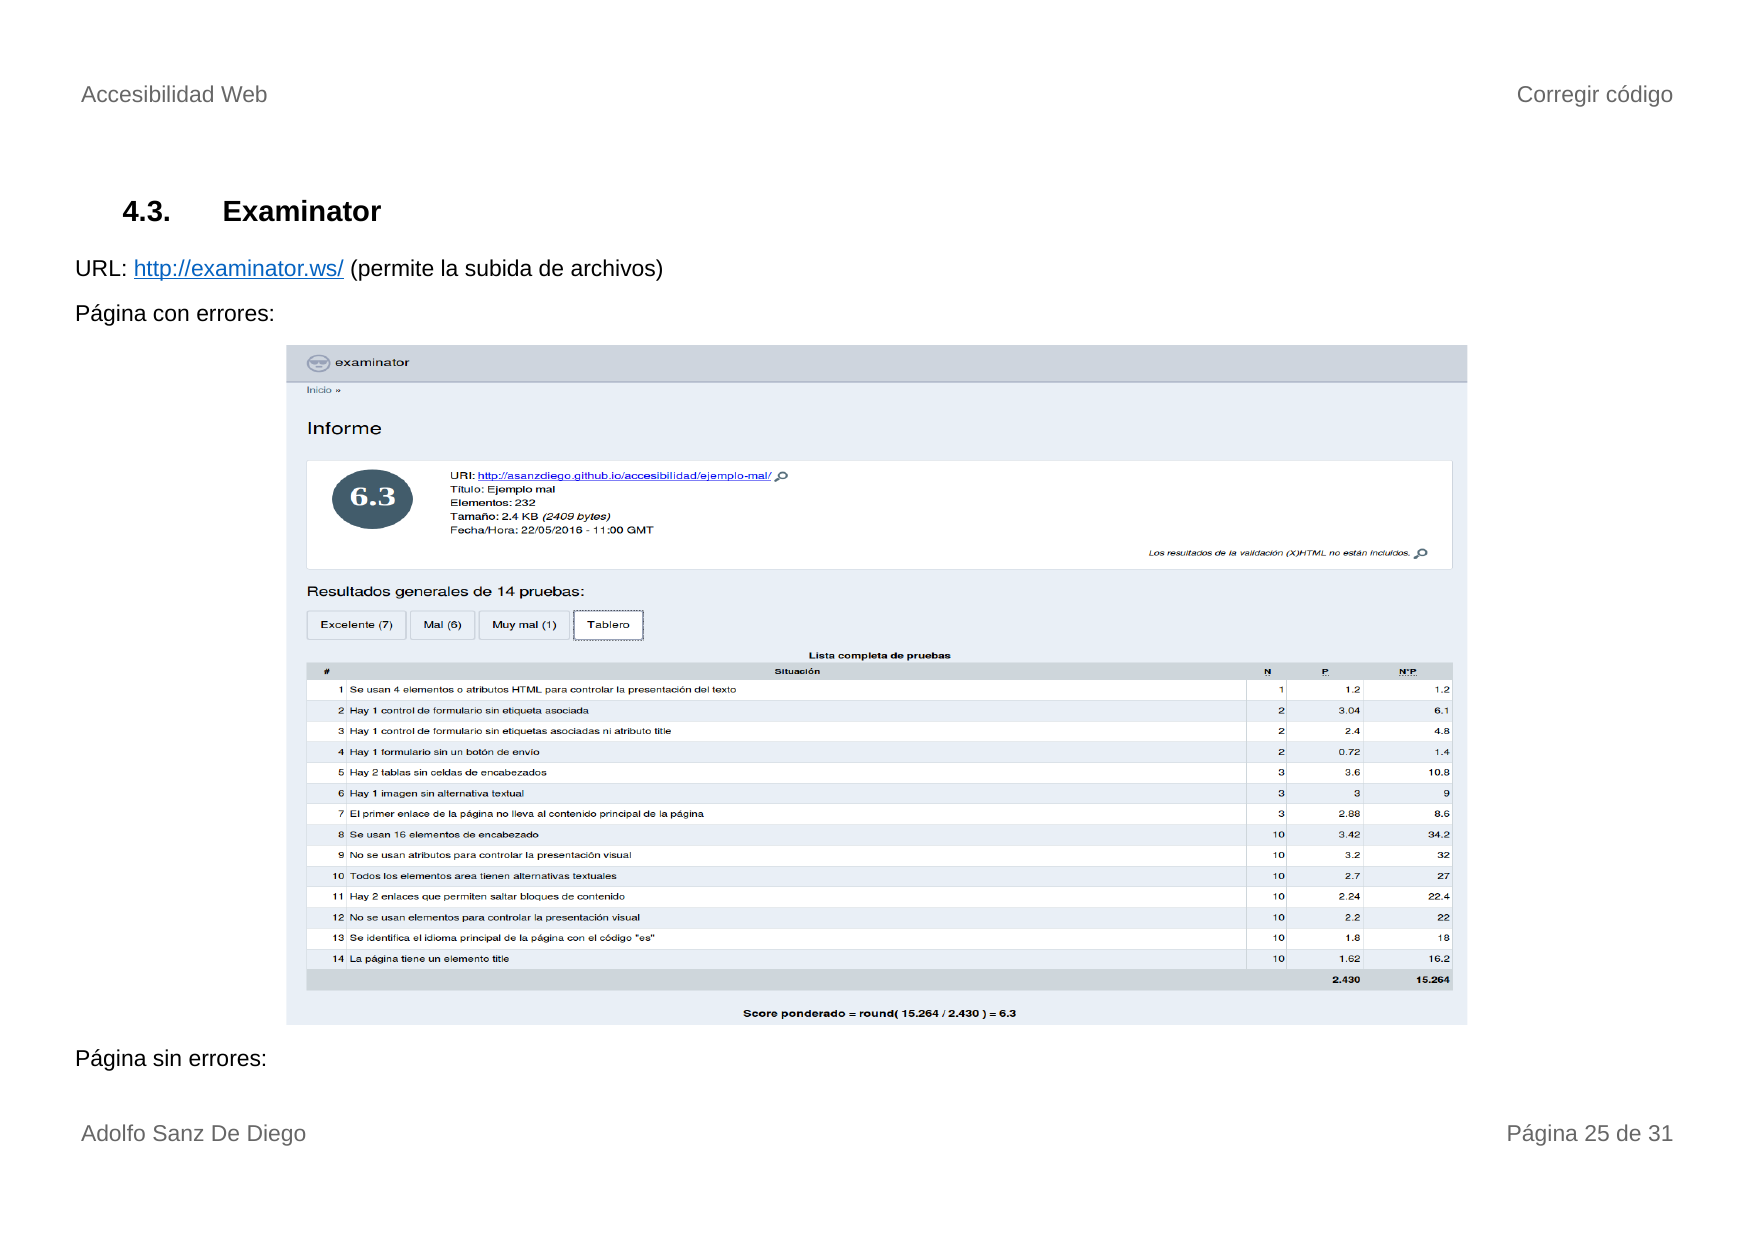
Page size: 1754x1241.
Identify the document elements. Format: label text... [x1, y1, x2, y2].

subtitle Examinator [122, 194, 1679, 228]
text Página sin errores: [75, 1044, 1679, 1071]
picture [286, 345, 1468, 1025]
text Página con errores: [75, 300, 1679, 327]
text URL: http://examinator.ws/ (permite la subida de archivos) [75, 255, 1679, 282]
